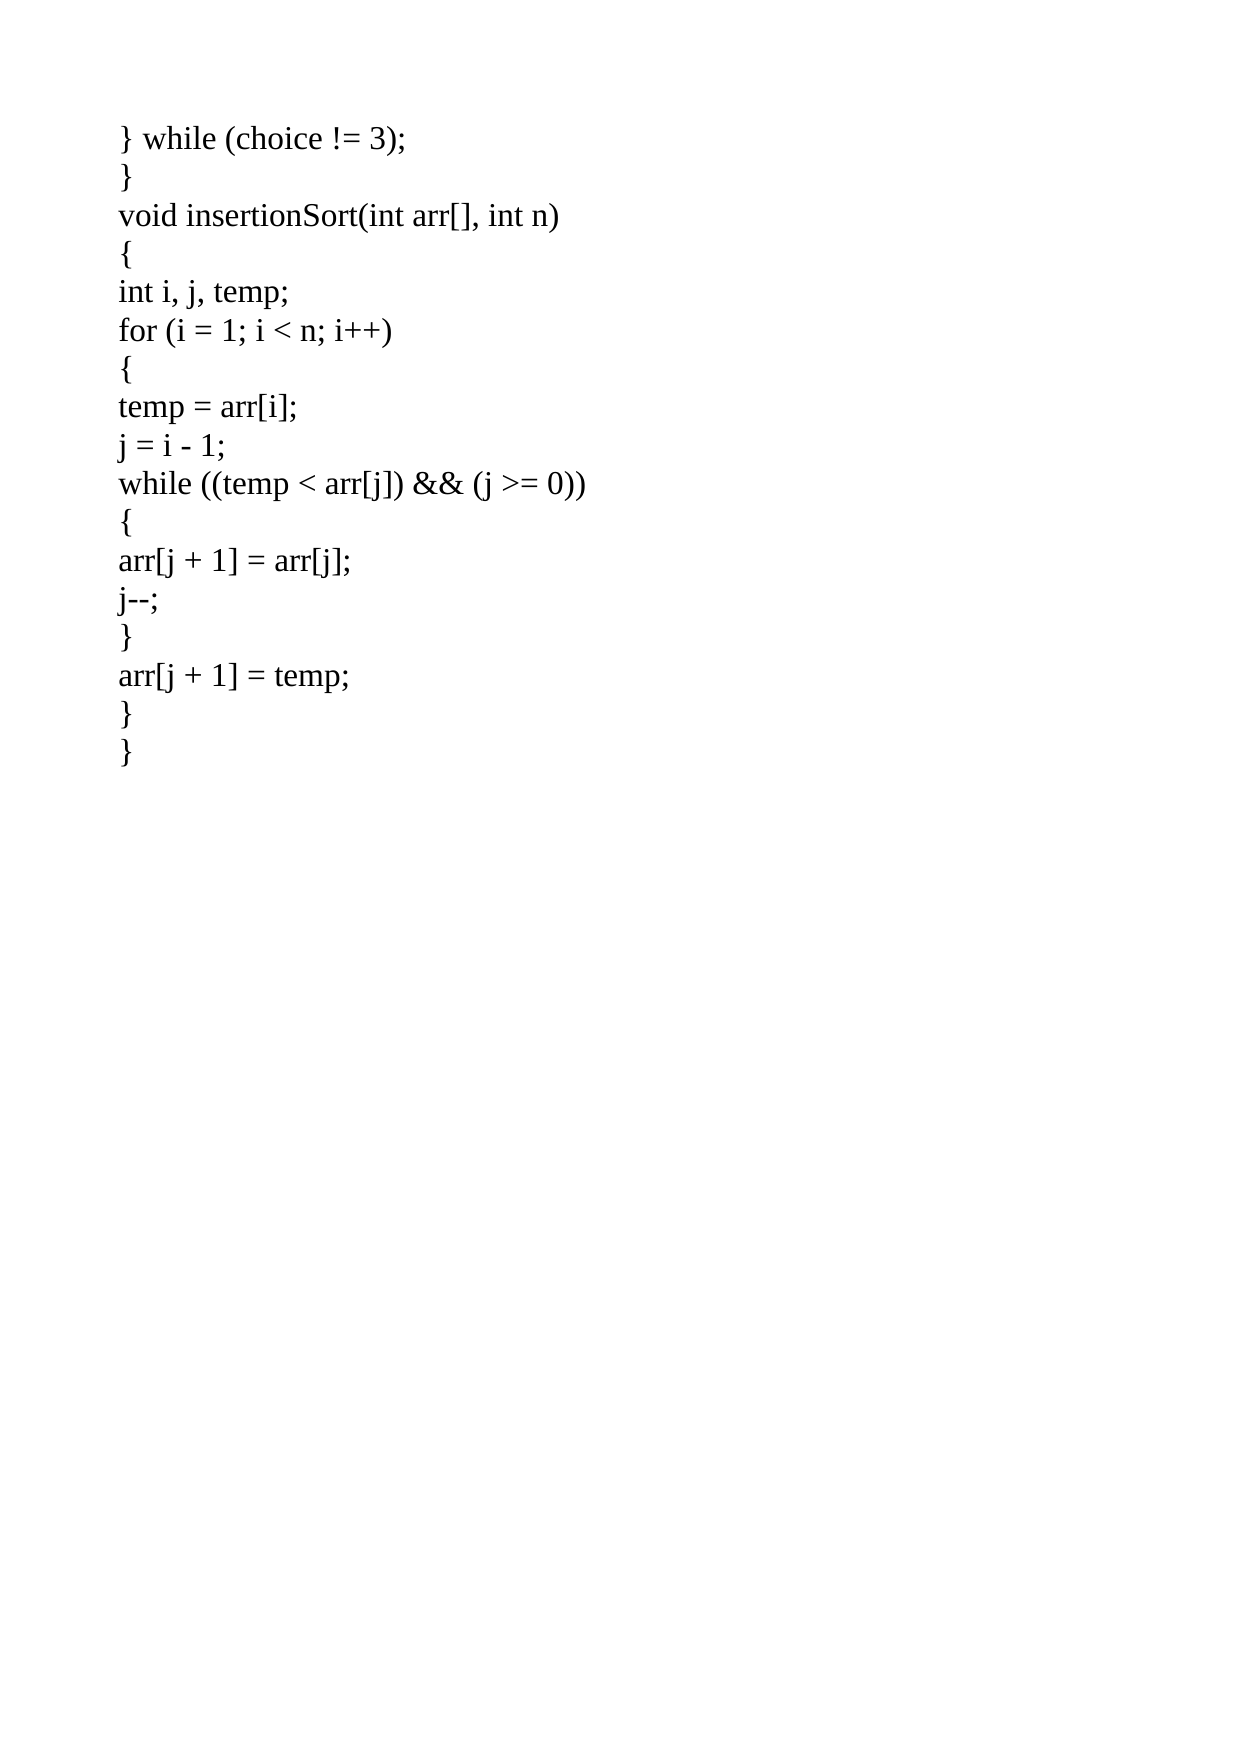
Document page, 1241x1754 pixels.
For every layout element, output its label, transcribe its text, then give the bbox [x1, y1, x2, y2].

text j = i - 1; [118, 425, 1122, 463]
text arr[j + 1] = arr[j]; [118, 540, 1122, 578]
text { [118, 501, 1122, 540]
text j--; [118, 578, 1122, 616]
text arr[j + 1] = temp; [118, 655, 1122, 693]
text } [118, 616, 1122, 655]
text } while (choice != 3); [118, 118, 1122, 156]
text } [118, 156, 1122, 195]
text void insertionSort(int arr[], int n) [118, 195, 1122, 233]
text int i, j, temp; [118, 271, 1122, 310]
text } [118, 731, 1122, 770]
text for (i = 1; i < n; i++) [118, 310, 1122, 348]
text temp = arr[i]; [118, 386, 1122, 425]
text { [118, 233, 1122, 271]
text } [118, 693, 1122, 731]
text { [118, 348, 1122, 386]
text while ((temp < arr[j]) && (j >= 0)) [118, 463, 1122, 501]
